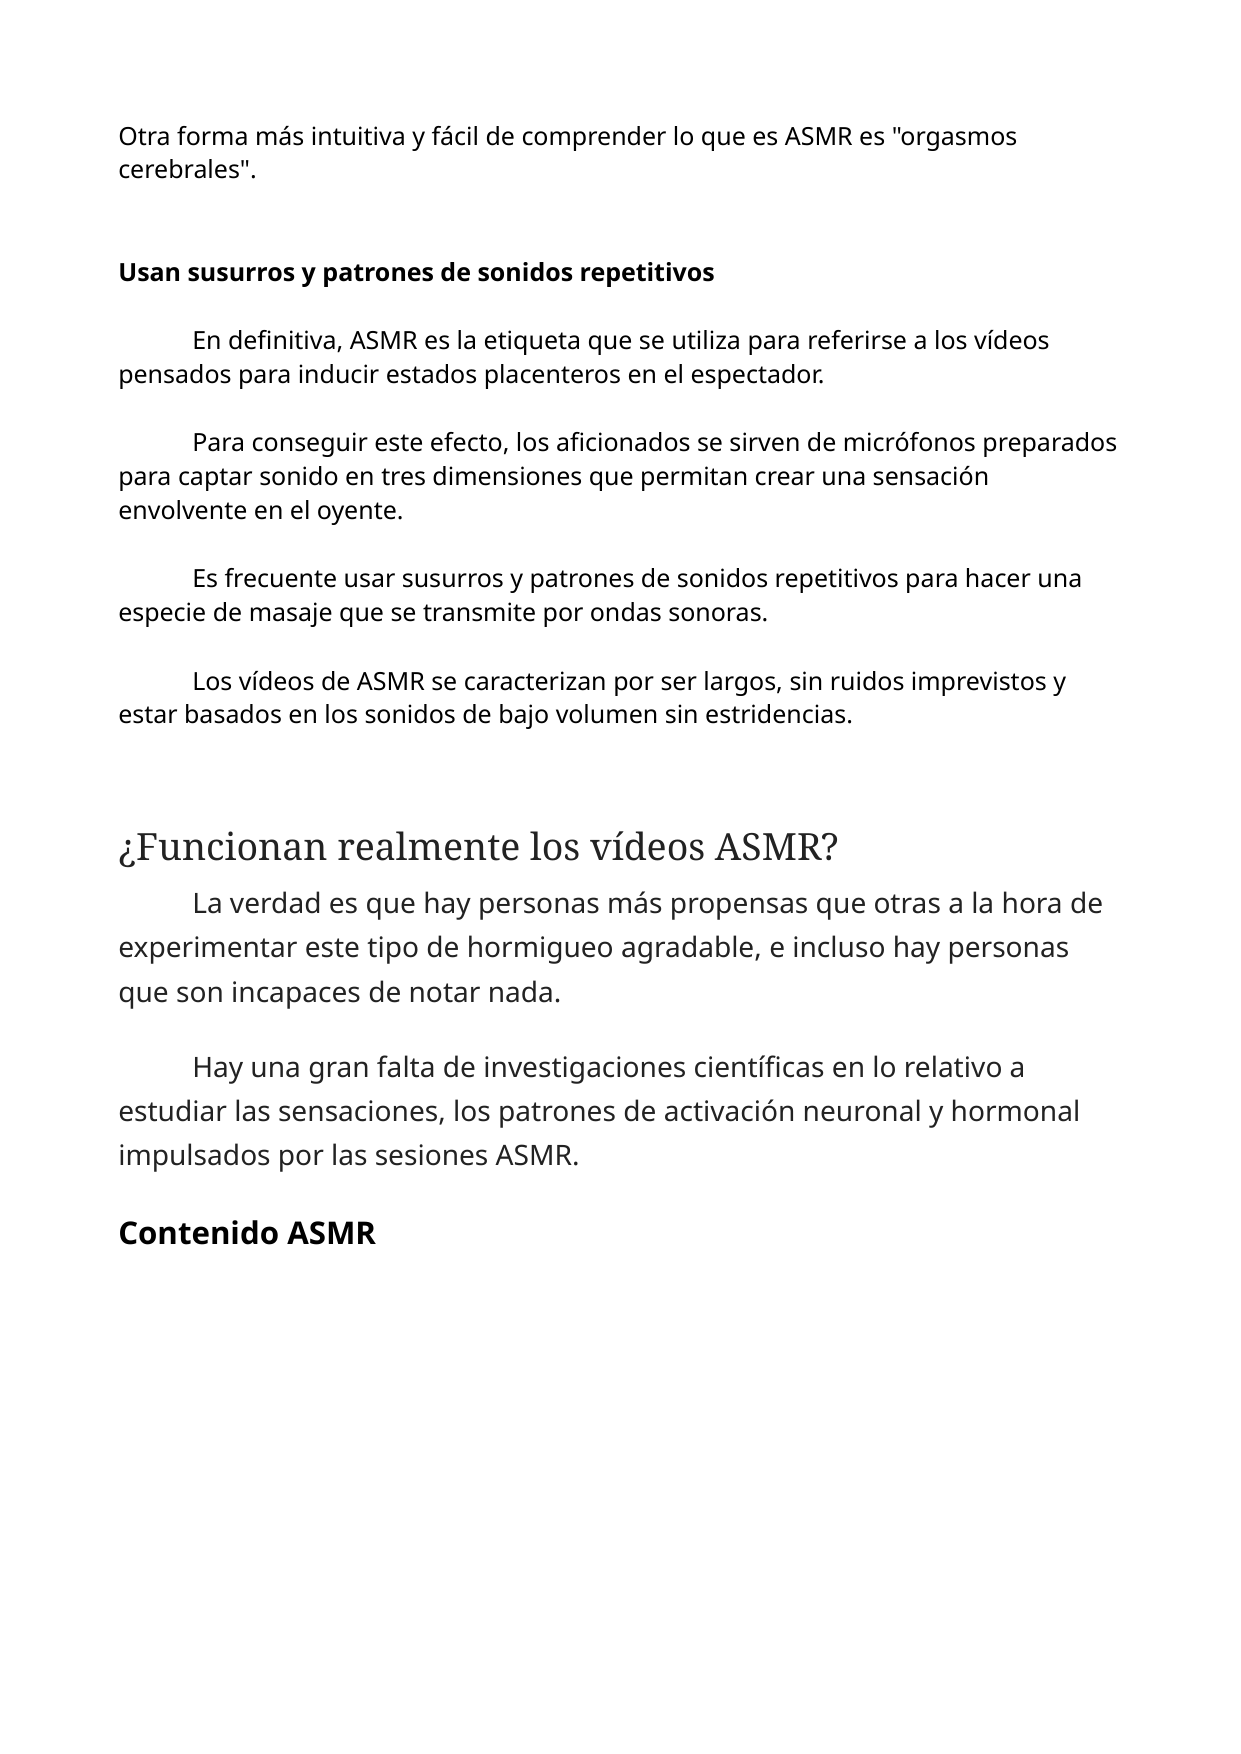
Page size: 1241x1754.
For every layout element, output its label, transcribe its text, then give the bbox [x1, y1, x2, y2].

text Otra forma más intuitiva y fácil de comprender lo que es ASMR es "orgasmos cerebrales". [118, 118, 1122, 186]
text Los vídeos de ASMR se caracterizan por ser largos, sin ruidos imprevistos y estar basados en los sonidos de bajo volumen sin estridencias. [118, 663, 1122, 731]
text Hay una gran falta de investigaciones científicas en lo relativo a estudiar las sensaciones, los patrones de activación neuronal y hormonal impulsados por las sesiones ASMR. [118, 1047, 1122, 1174]
text Usan susurros y patrones de sonidos repetitivos [118, 254, 1122, 288]
text La verdad es que hay personas más propensas que otras a la hora de experimentar este tipo de hormigueo agradable, e incluso hay personas que son incapaces de notar nada. [118, 884, 1122, 1010]
text Es frecuente usar susurros y patrones de sonidos repetitivos para hacer una especie de masaje que se transmite por ondas sonoras. [118, 561, 1122, 629]
subtitle ¿Funcionan realmente los vídeos ASMR? [118, 820, 1122, 871]
text Para conseguir este efecto, los aficionados se sirven de micrófonos preparados para captar sonido en tres dimensiones que permitan crear una sensación envolvente en el oyente. [118, 425, 1122, 527]
text En definitiva, ASMR es la etiqueta que se utiliza para referirse a los vídeos pensados para inducir estados placenteros en el espectador. [118, 322, 1122, 391]
text Contenido ASMR [118, 1211, 1122, 1253]
